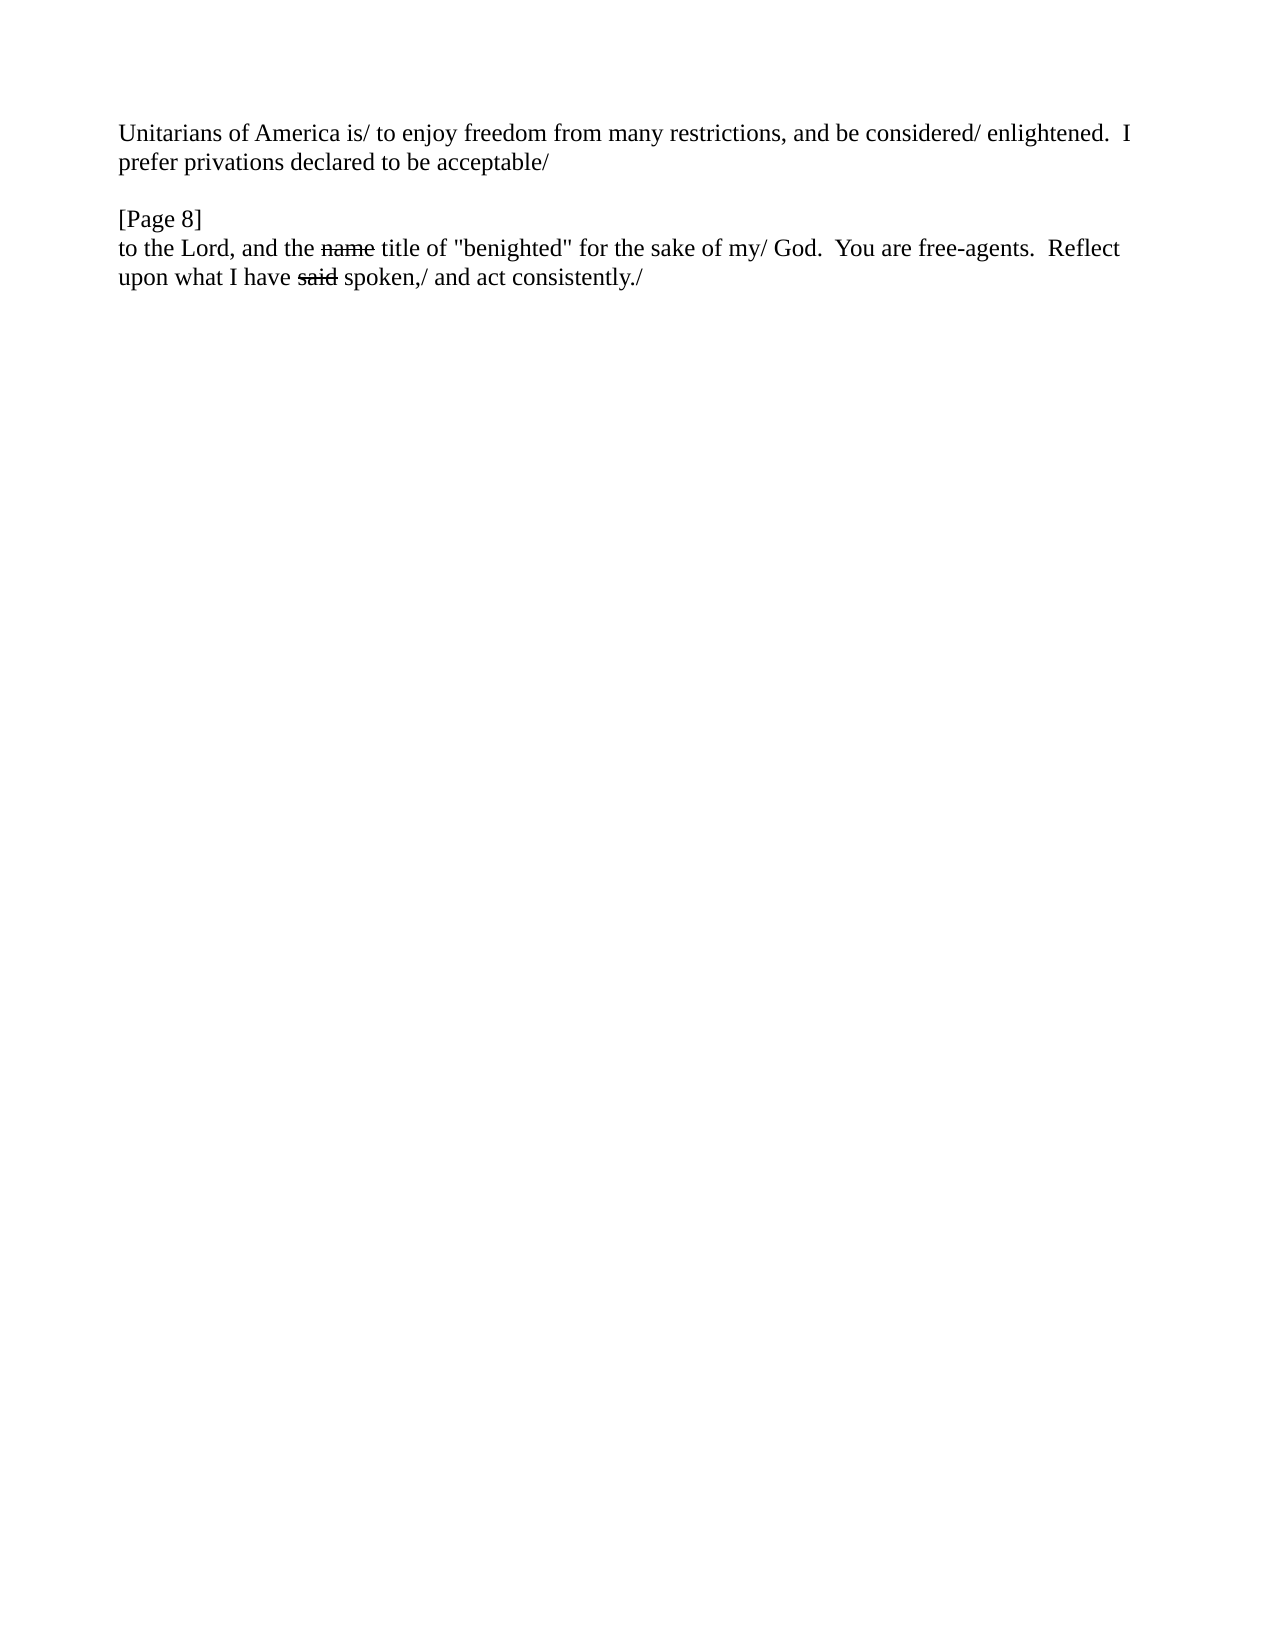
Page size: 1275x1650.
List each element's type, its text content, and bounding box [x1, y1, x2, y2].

text to the Lord, and the name title of "benighted" for the sake of my/ God. You are free-agents. Reflect upon what I have said spoken,/ and act consistently./ [118, 233, 1157, 291]
text Unitarians of America is/ to enjoy freedom from many restrictions, and be considered/ enlightened. I prefer privations declared to be acceptable/ [118, 118, 1157, 176]
text [Page 8] [118, 204, 1157, 233]
